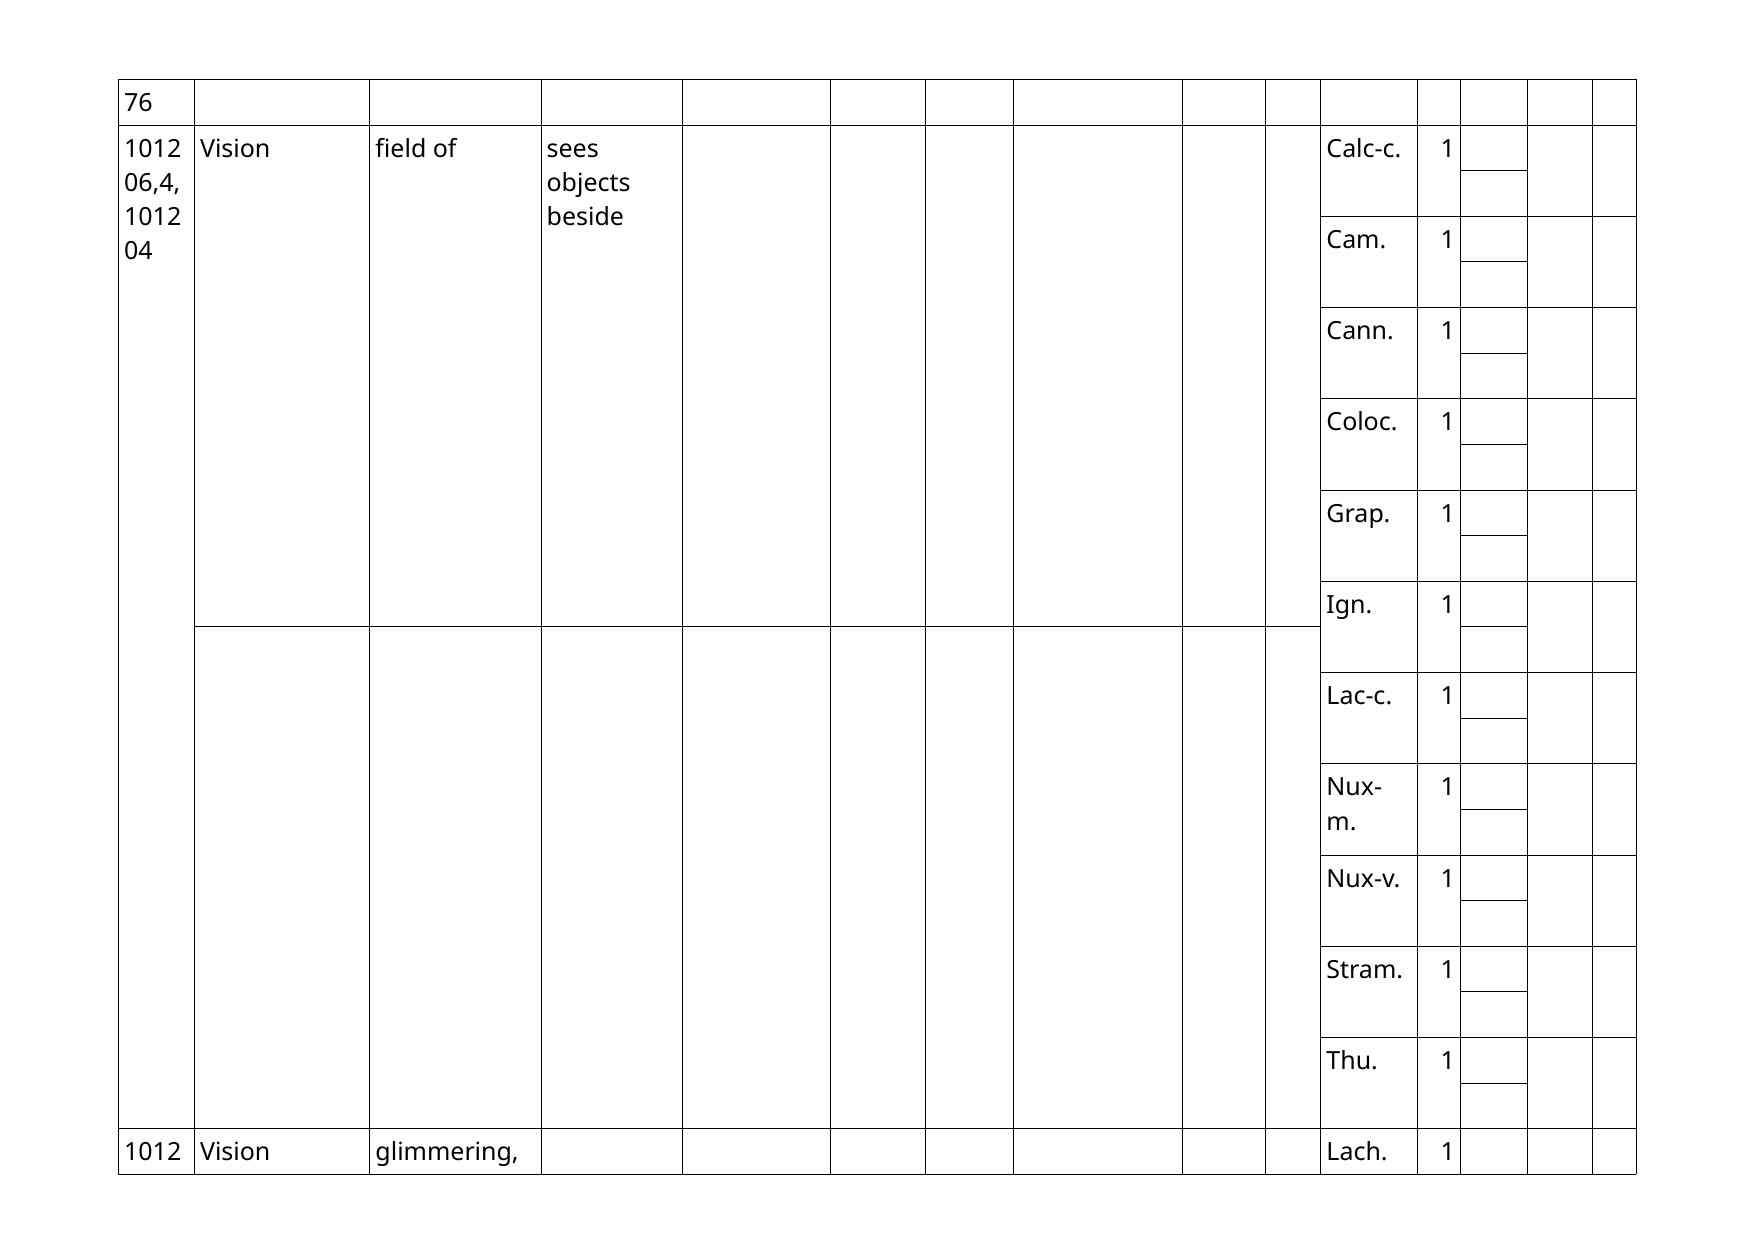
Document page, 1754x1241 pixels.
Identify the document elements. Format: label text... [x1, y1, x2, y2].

table_cell [683, 80, 830, 124]
table_cell 1 [1418, 947, 1460, 1037]
table_cell [926, 627, 1013, 1128]
table_cell [1014, 126, 1182, 626]
table_cell [683, 126, 830, 626]
table_cell [926, 80, 1013, 124]
table_cell [1418, 80, 1460, 124]
table_cell [1528, 126, 1592, 216]
table_cell [1528, 217, 1592, 307]
table_cell [926, 1129, 1013, 1174]
table_cell 1 [1418, 126, 1460, 216]
table_cell [1528, 947, 1592, 1037]
table_cell [1183, 627, 1265, 1128]
table_cell [1461, 764, 1527, 809]
table_cell [1461, 992, 1527, 1037]
table_cell Grap. [1321, 491, 1417, 581]
table_cell Thu. [1321, 1038, 1417, 1128]
table_cell [1528, 764, 1592, 854]
table_cell [1014, 627, 1182, 1128]
table_cell Lac-c. [1321, 673, 1417, 763]
table_cell [1461, 856, 1527, 900]
table_cell Nux-v. [1321, 856, 1417, 946]
table_cell [831, 627, 925, 1128]
table_cell Lach. [1321, 1129, 1417, 1174]
table_cell [1528, 582, 1592, 672]
table_cell [1593, 126, 1636, 216]
table_cell Nux-m. [1321, 764, 1417, 854]
table_cell 1 [1418, 764, 1460, 854]
table_cell [1593, 399, 1636, 489]
table_cell [542, 627, 682, 1128]
table_cell [195, 627, 369, 1128]
table_cell [926, 126, 1013, 626]
table_cell [1461, 719, 1527, 763]
table_cell [1461, 308, 1527, 353]
table_cell field of [370, 126, 541, 626]
table_cell sees objects beside [542, 126, 682, 626]
table_cell [1461, 1129, 1527, 1174]
table_cell [1593, 491, 1636, 581]
table_cell [1461, 582, 1527, 626]
table_cell 76 [119, 80, 194, 124]
table_cell [1266, 80, 1320, 124]
table_cell [370, 80, 541, 124]
table_cell [1461, 1084, 1527, 1128]
table_cell [1593, 947, 1636, 1037]
table_cell [1528, 856, 1592, 946]
table_cell [1014, 1129, 1182, 1174]
table_cell [1461, 673, 1527, 718]
table_cell [1593, 764, 1636, 854]
table_cell 1 [1418, 308, 1460, 398]
table_cell [542, 1129, 682, 1174]
table_cell [1528, 308, 1592, 398]
table_cell [1593, 856, 1636, 946]
table_cell Vision [195, 1129, 369, 1174]
table_cell [1461, 901, 1527, 946]
table_cell [831, 1129, 925, 1174]
table_cell [1528, 80, 1592, 124]
table_cell [1461, 491, 1527, 535]
table_cell Cam. [1321, 217, 1417, 307]
table_cell [1528, 673, 1592, 763]
table_cell Stram. [1321, 947, 1417, 1037]
table_cell [370, 627, 541, 1128]
table_cell [1461, 217, 1527, 261]
table_cell [1461, 810, 1527, 854]
table_cell [1461, 445, 1527, 489]
table_cell 1 [1418, 1038, 1460, 1128]
table_cell Coloc. [1321, 399, 1417, 489]
table_cell [683, 627, 830, 1128]
table_cell [831, 126, 925, 626]
table_cell [1528, 399, 1592, 489]
table_cell [1183, 80, 1265, 124]
table_cell 1 [1418, 582, 1460, 672]
table_cell glimmering, [370, 1129, 541, 1174]
table_cell [1461, 80, 1527, 124]
table_cell [1321, 80, 1417, 124]
table_cell [195, 80, 369, 124]
table_cell [1461, 536, 1527, 581]
table_cell 1 [1418, 491, 1460, 581]
table_cell [1266, 627, 1320, 1128]
table_cell [1593, 217, 1636, 307]
table_cell [1528, 491, 1592, 581]
table_cell [1266, 1129, 1320, 1174]
table_cell Calc-c. [1321, 126, 1417, 216]
table_cell [1461, 354, 1527, 398]
table_cell [1461, 262, 1527, 307]
table_cell [1014, 80, 1182, 124]
table_cell 1 [1418, 856, 1460, 946]
table_cell [1183, 1129, 1265, 1174]
table_cell [1461, 171, 1527, 216]
table_cell [1593, 1038, 1636, 1128]
table_cell [1528, 1038, 1592, 1128]
table_cell Cann. [1321, 308, 1417, 398]
table_cell [1593, 1129, 1636, 1174]
table_cell [1461, 399, 1527, 444]
table_cell 1012 [119, 1129, 194, 1174]
table_cell [1183, 126, 1265, 626]
table_cell [1461, 1038, 1527, 1083]
table_cell Ign. [1321, 582, 1417, 672]
table_cell [1593, 80, 1636, 124]
table_cell [1461, 126, 1527, 170]
table_cell [542, 80, 682, 124]
table_cell 1 [1418, 217, 1460, 307]
table_cell [1528, 1129, 1592, 1174]
table_cell 101206,4,101204 [119, 126, 194, 1128]
table_cell [1266, 126, 1320, 626]
table_cell [683, 1129, 830, 1174]
table_cell 1 [1418, 673, 1460, 763]
table_cell [1593, 582, 1636, 672]
table_cell Vision [195, 126, 369, 626]
table_cell [1461, 947, 1527, 991]
table_cell [1461, 627, 1527, 672]
table_cell 1 [1418, 399, 1460, 489]
table_cell [1593, 673, 1636, 763]
table_cell [1593, 308, 1636, 398]
table_cell 1 [1418, 1129, 1460, 1174]
table_cell [831, 80, 925, 124]
